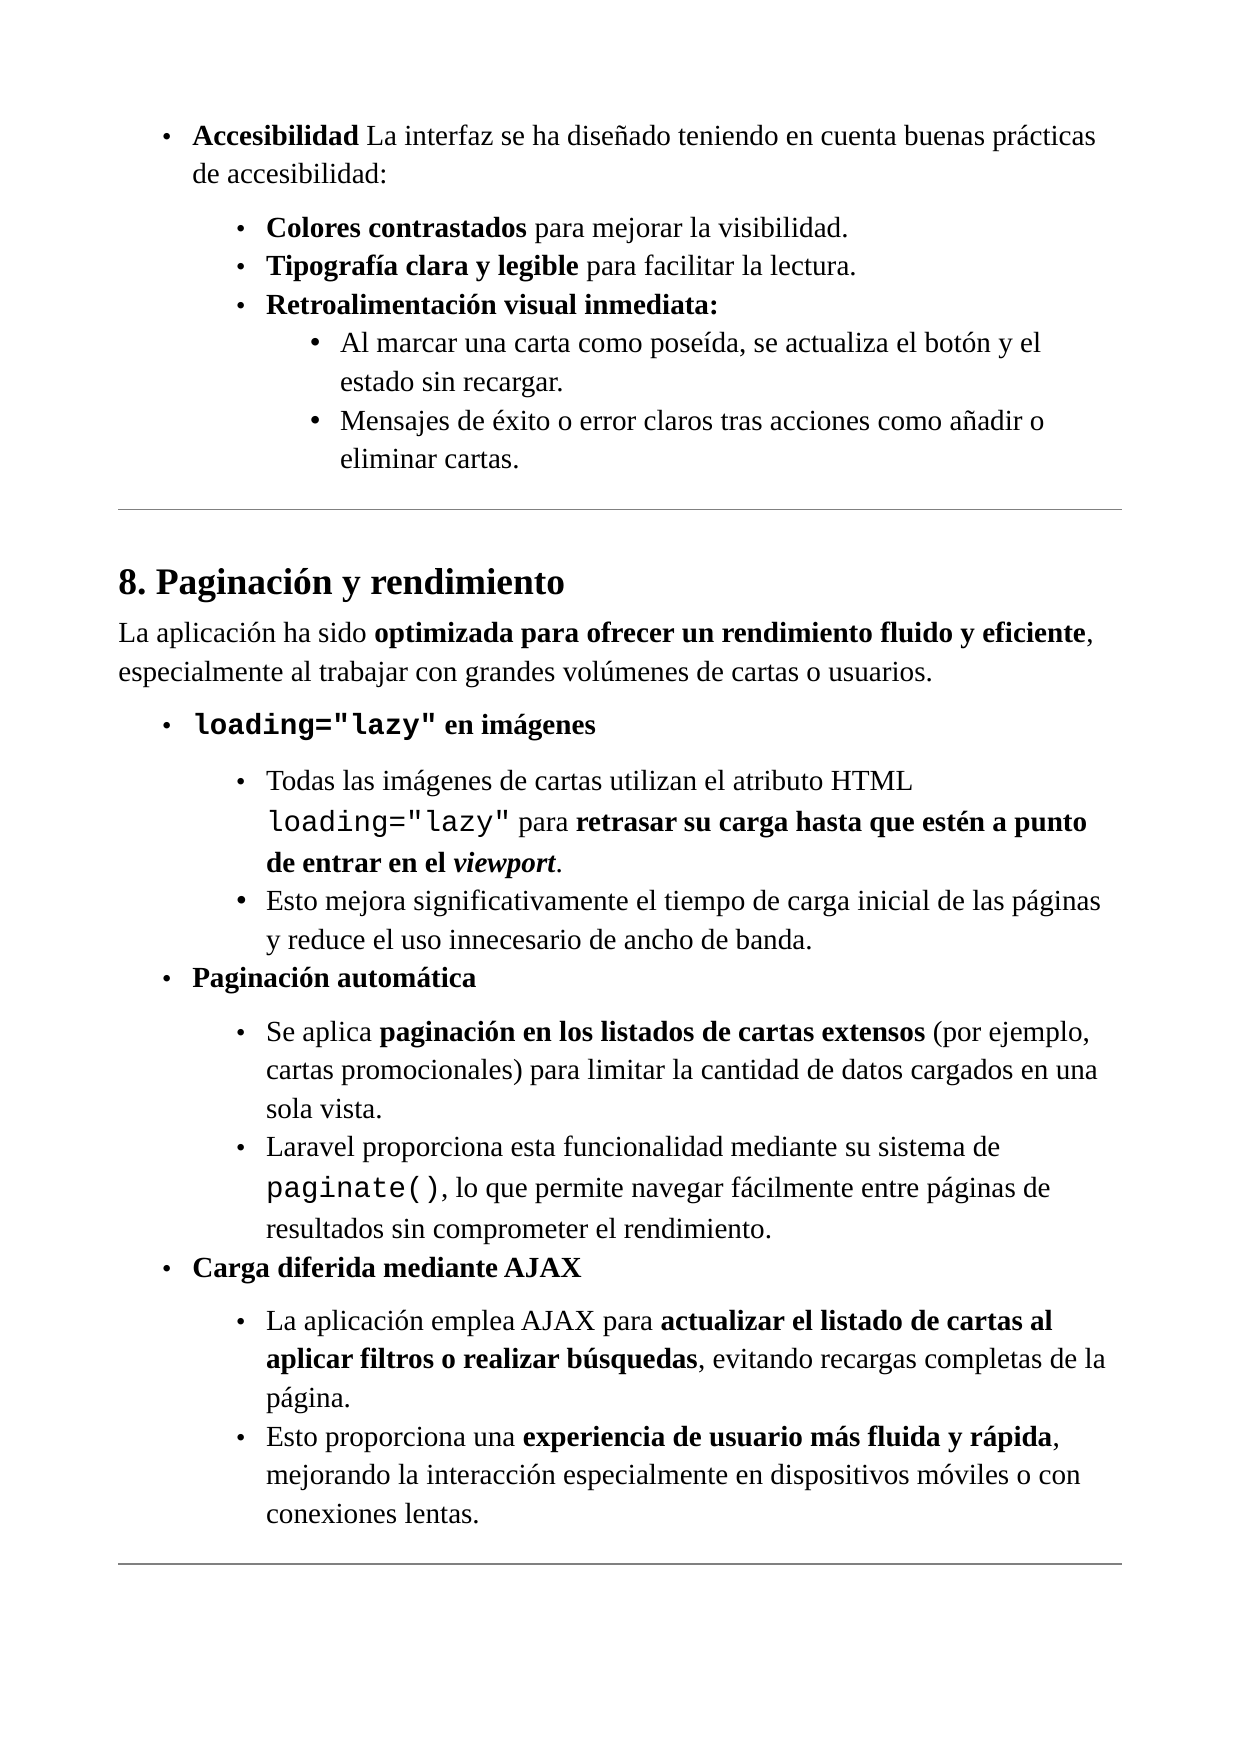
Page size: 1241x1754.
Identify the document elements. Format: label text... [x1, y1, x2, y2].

list Retroalimentación visual inmediata: [236, 287, 1122, 320]
list Carga diferida mediante AJAX [162, 1250, 1122, 1283]
list Esto mejora significativamente el tiempo de carga inicial de las páginas y reduce el uso innecesario de ancho de banda. [236, 883, 1122, 956]
list Tipografía clara y legible para facilitar la lectura. [236, 248, 1122, 282]
list Mensajes de éxito o error claros tras acciones como añadir o eliminar cartas. [310, 403, 1122, 475]
text La aplicación ha sido optimizada para ofrecer un rendimiento fluido y eficiente, especialmente al trabajar con grandes volúmenes de cartas o usuarios. [118, 615, 1122, 687]
list La aplicación emplea AJAX para actualizar el listado de cartas al aplicar filtros o realizar búsquedas, evitando recargas completas de la página. [236, 1303, 1122, 1414]
list Colores contrastados para mejorar la visibilidad. [236, 210, 1122, 243]
list Se aplica paginación en los listados de cartas extensos (por ejemplo, cartas promocionales) para limitar la cantidad de datos cargados en una sola vista. [236, 1014, 1122, 1124]
subtitle 8. Paginación y rendimiento [118, 559, 1122, 603]
list Todas las imágenes de cartas utilizan el atributo HTML loading="lazy" para retrasar su carga hasta que estén a punto de entrar en el viewport. [236, 763, 1122, 878]
list Accesibilidad La interfaz se ha diseñado teniendo en cuenta buenas prácticas de accesibilidad: [162, 118, 1122, 190]
list loading="lazy" en imágenes [162, 707, 1122, 743]
list Paginación automática [162, 961, 1122, 994]
list Laravel proporciona esta funcionalidad mediante su sistema de paginate(), lo que permite navegar fácilmente entre páginas de resultados sin comprometer el rendimiento. [236, 1129, 1122, 1245]
list Esto proporciona una experiencia de usuario más fluida y rápida, mejorando la interacción especialmente en dispositivos móviles o con conexiones lentas. [236, 1419, 1122, 1529]
list Al marcar una carta como poseída, se actualiza el botón y el estado sin recargar. [310, 325, 1122, 398]
